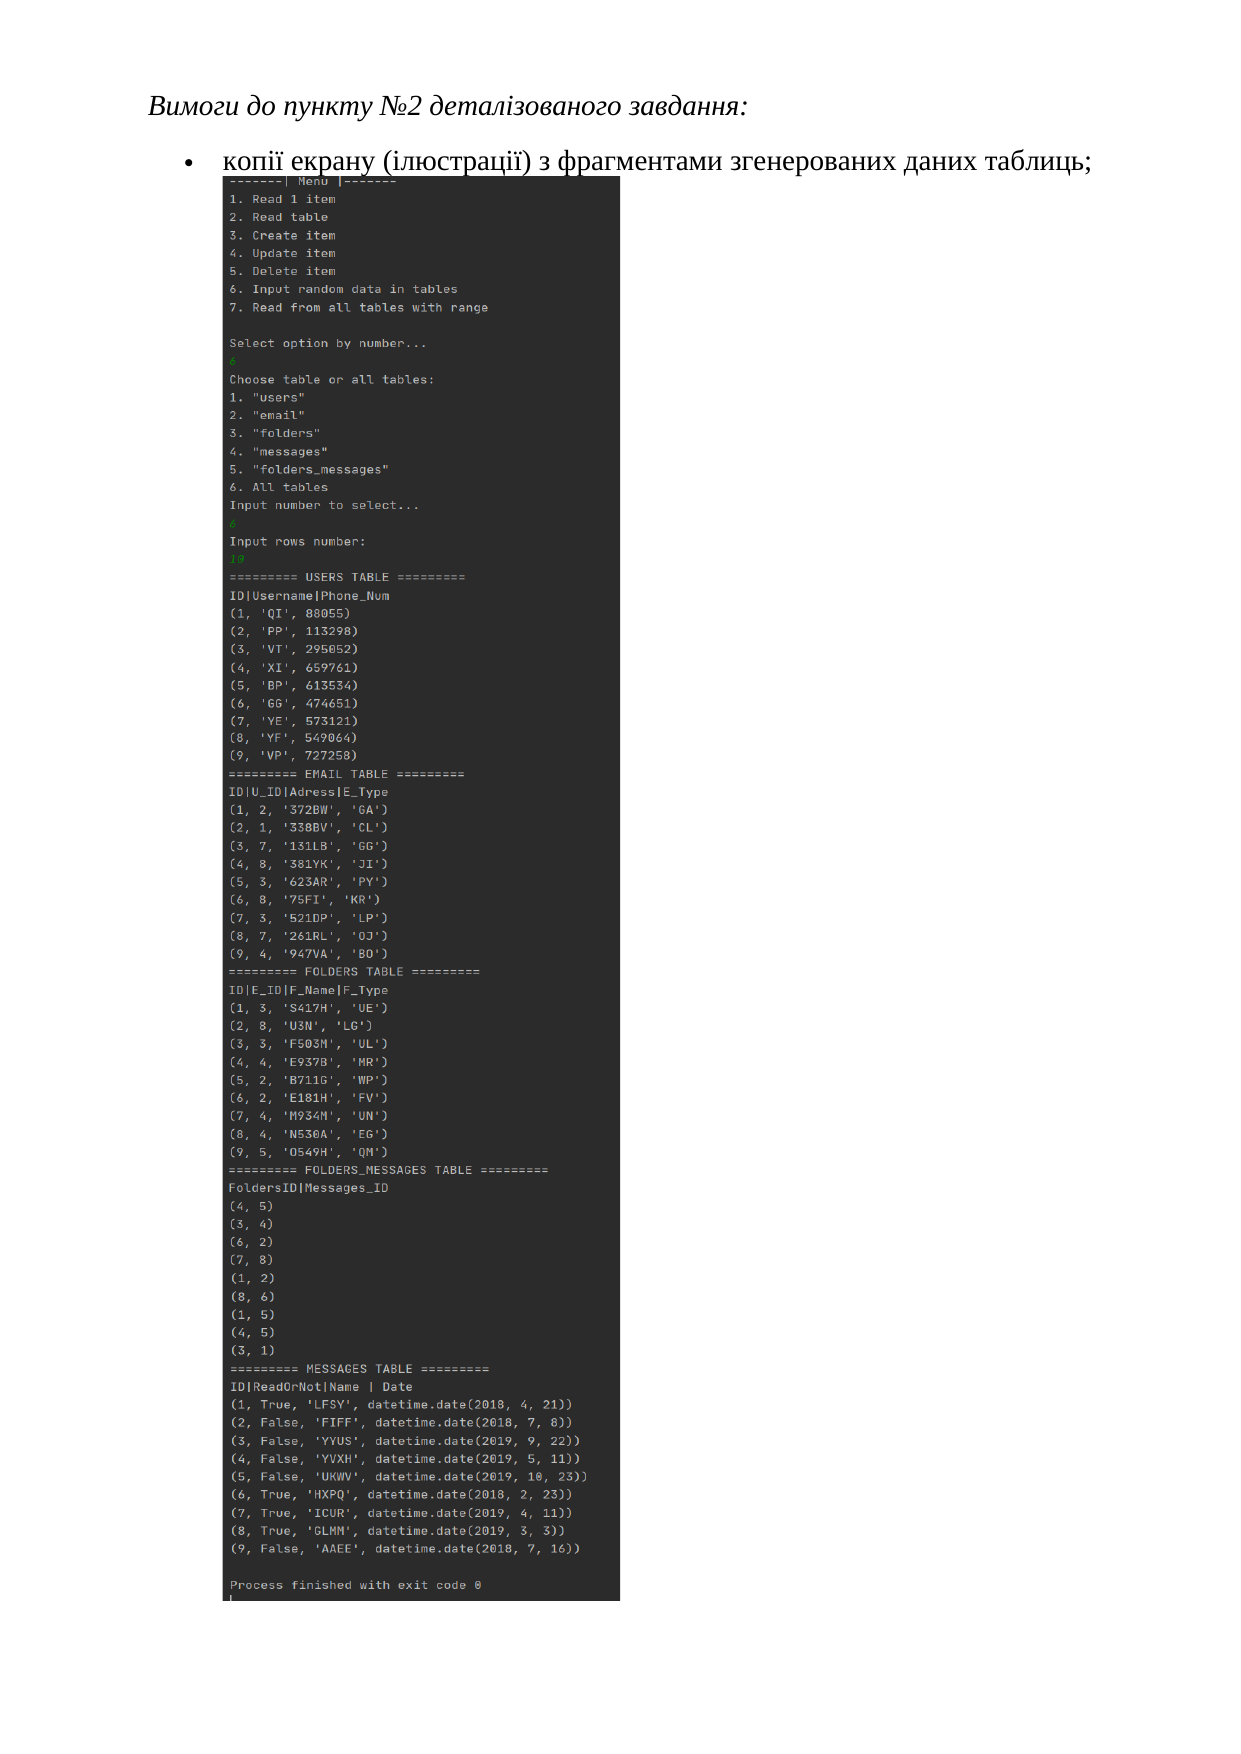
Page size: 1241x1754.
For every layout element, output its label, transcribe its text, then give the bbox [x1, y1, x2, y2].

text Вимоги до пункту №2 деталізованого завдання: [148, 88, 1152, 122]
list копії екрану (ілюстрації) з фрагментами згенерованих даних таблиць; [185, 143, 1152, 176]
